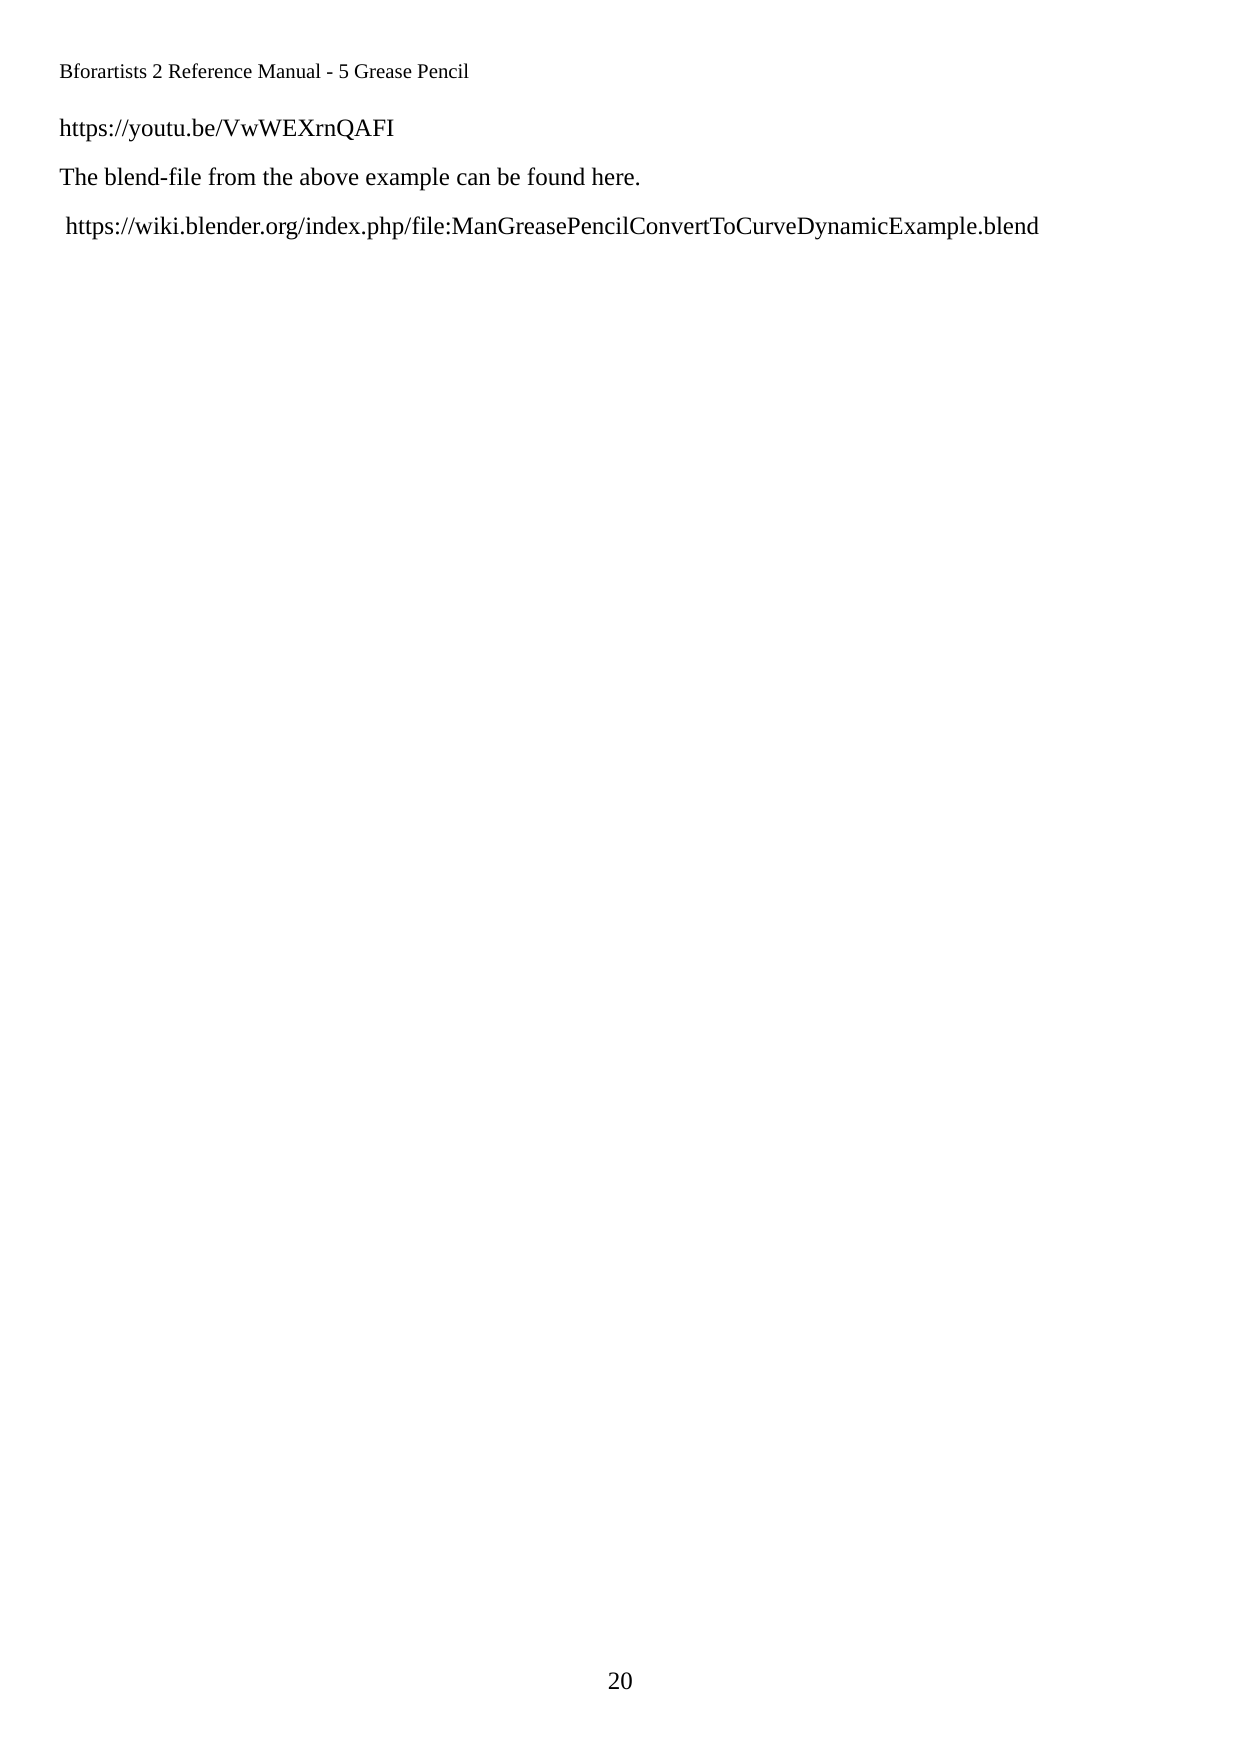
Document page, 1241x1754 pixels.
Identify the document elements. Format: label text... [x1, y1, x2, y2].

text https://wiki.blender.org/index.php/file:ManGreasePencilConvertToCurveDynamicExample.blend [59, 211, 1181, 239]
text The blend-file from the above example can be found here. [59, 162, 1181, 190]
text https://youtu.be/VwWEXrnQAFI [59, 113, 1181, 141]
